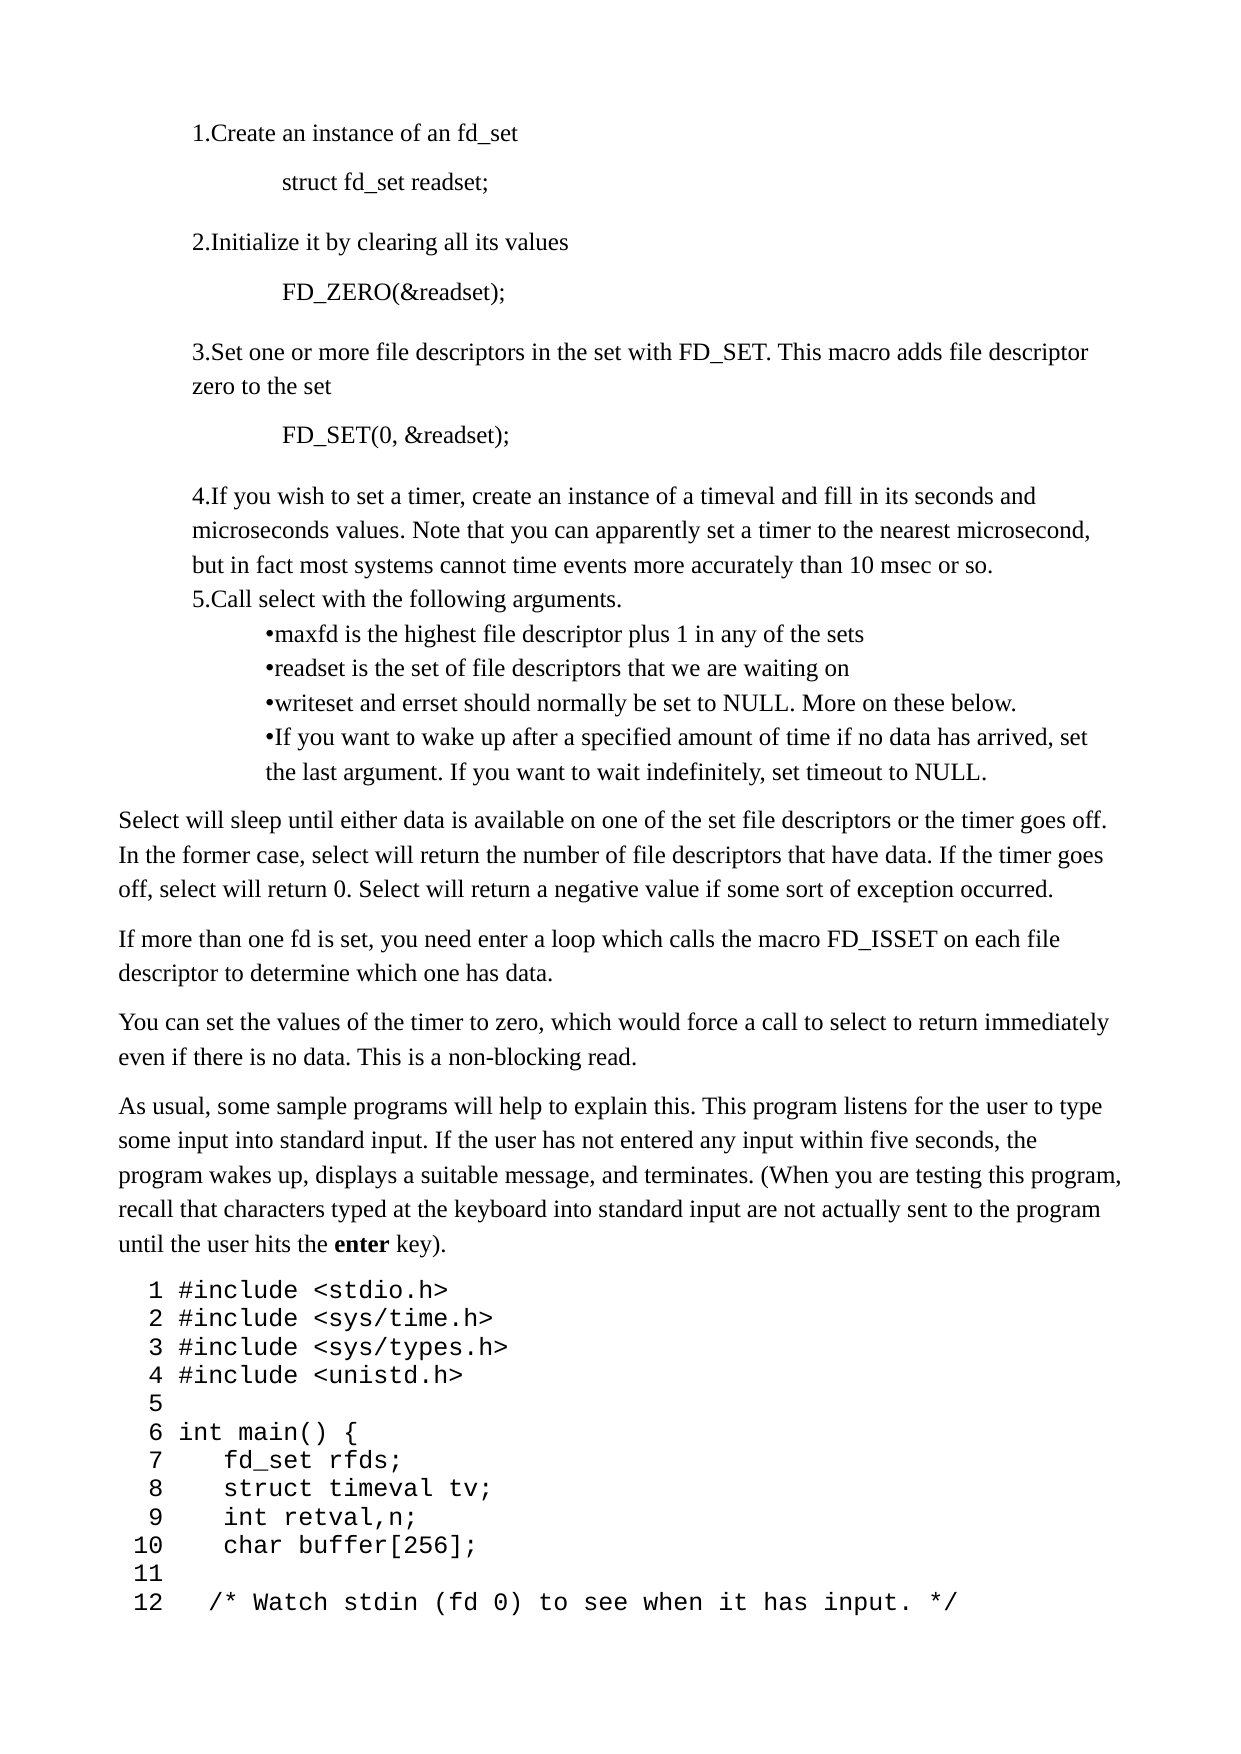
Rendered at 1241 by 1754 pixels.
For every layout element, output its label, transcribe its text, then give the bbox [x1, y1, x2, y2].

text 8 struct timeval tv; [118, 1476, 1122, 1504]
list Initialize it by clearing all its values [118, 227, 1122, 256]
text 2 #include <sys/time.h> [118, 1306, 1122, 1334]
list maxfd is the highest file descriptor plus 1 in any of the sets [118, 619, 1122, 647]
list writeset and errset should normally be set to NULL. More on these below. [118, 688, 1122, 716]
text 6 int main() { [118, 1419, 1122, 1448]
list FD_ZERO(&readset); [118, 277, 1122, 307]
list readset is the set of file descriptors that we are waiting on [118, 653, 1122, 682]
text 4 #include <unistd.h> [118, 1363, 1122, 1391]
text 11 [118, 1561, 1122, 1589]
text 12 /* Watch stdin (fd 0) to see when it has input. */ [118, 1589, 1122, 1618]
list struct fd_set readset; [118, 167, 1122, 198]
text 3 #include <sys/types.h> [118, 1334, 1122, 1363]
list FD_SET(0, &readset); [118, 420, 1122, 451]
text If more than one fd is set, you need enter a loop which calls the macro FD_ISSET on each file descriptor to determine which one has data. [118, 924, 1122, 987]
text Select will sleep until either data is available on one of the set file descriptors or the timer goes off. In the former case, select will return the number of file descriptors that have data. If the timer goes off, select will return 0. Select will return a negative value if some sort of exception occurred. [118, 806, 1122, 903]
text 7 fd_set rfds; [118, 1448, 1122, 1476]
list Create an instance of an fd_set [118, 118, 1122, 147]
list If you wish to set a timer, create an instance of a timeval and fill in its seconds and microseconds values. Note that you can apparently set a timer to the nearest microsecond, but in fact most systems cannot time events more accurately than 10 msec or so. [118, 481, 1122, 578]
list Call select with the following arguments. [118, 584, 1122, 613]
text As usual, some sample programs will help to explain this. This program listens for the user to type some input into standard input. If the user has not entered any input within five seconds, the program wakes up, displays a suitable message, and terminates. (When you are testing this program, recall that characters typed at the keyboard into standard input are not actually sent to the program until the user hits the enter key). [118, 1091, 1122, 1257]
text 9 int retval,n; [118, 1504, 1122, 1533]
text 5 [118, 1391, 1122, 1419]
text 1 #include <stdio.h> [118, 1278, 1122, 1306]
list Set one or more file descriptors in the set with FD_SET. This macro adds file descriptor zero to the set [118, 337, 1122, 400]
list If you want to wake up after a specified amount of time if no data has arrived, set the last argument. If you want to wait indefinitely, set timeout to NULL. [118, 722, 1122, 785]
text 10 char buffer[256]; [118, 1533, 1122, 1561]
text You can set the values of the timer to zero, which would force a call to select to return immediately even if there is no data. This is a non-blocking read. [118, 1007, 1122, 1070]
